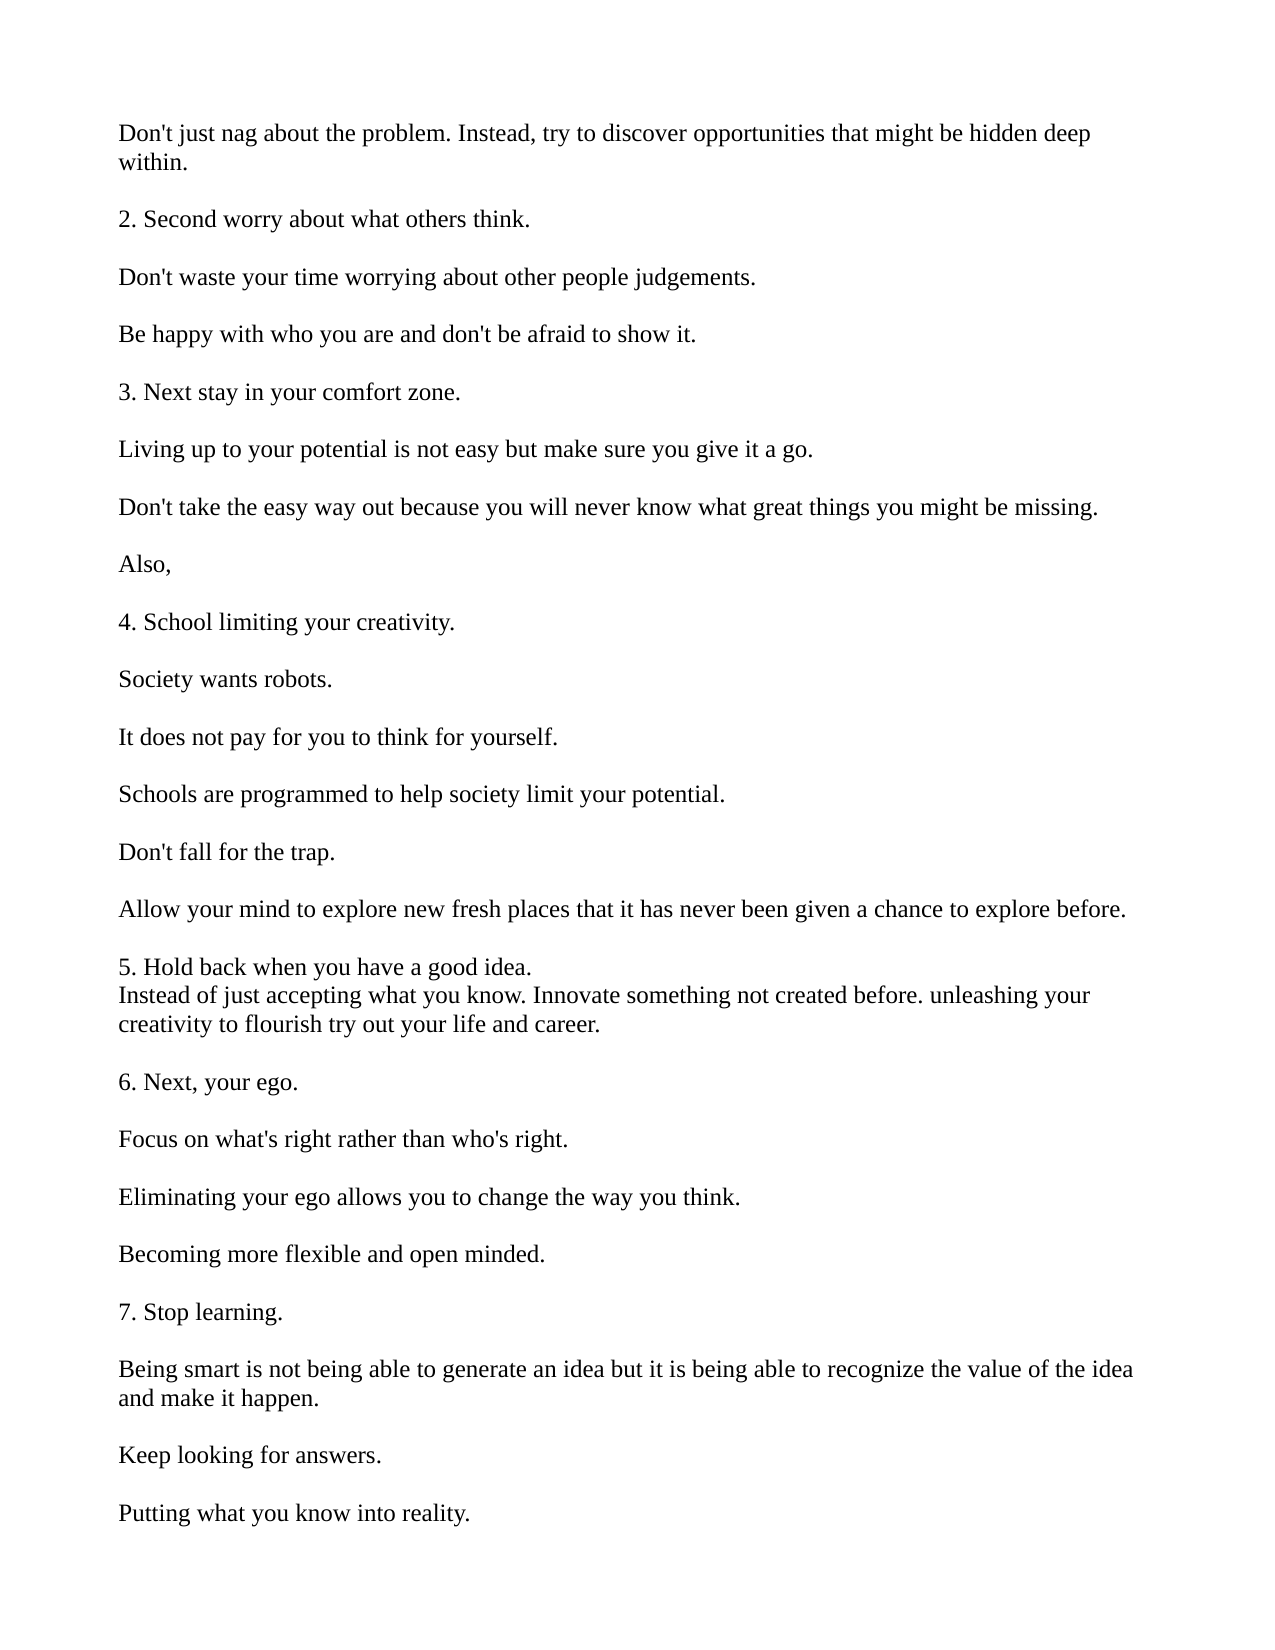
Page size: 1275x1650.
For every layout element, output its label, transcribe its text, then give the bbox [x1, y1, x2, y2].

text 3. Next stay in your comfort zone. [118, 377, 1157, 406]
text Eliminating your ego allows you to change the way you think. [118, 1182, 1157, 1211]
text It does not pay for you to think for yourself. [118, 722, 1157, 751]
text Don't take the easy way out because you will never know what great things you might be missing. [118, 492, 1157, 521]
text Allow your mind to explore new fresh places that it has never been given a chance to explore before. [118, 894, 1157, 923]
text Be happy with who you are and don't be afraid to show it. [118, 319, 1157, 348]
text 5. Hold back when you have a good idea. [118, 952, 1157, 981]
text Schools are programmed to help society limit your potential. [118, 779, 1157, 808]
text Society wants robots. [118, 664, 1157, 693]
text Becoming more flexible and open minded. [118, 1239, 1157, 1268]
text Living up to your potential is not easy but make sure you give it a go. [118, 434, 1157, 463]
text Don't just nag about the problem. Instead, try to discover opportunities that might be hidden deep within. [118, 118, 1157, 176]
text 2. Second worry about what others think. [118, 204, 1157, 233]
text Putting what you know into reality. [118, 1498, 1157, 1527]
text Don't fall for the trap. [118, 837, 1157, 866]
text Don't waste your time worrying about other people judgements. [118, 262, 1157, 291]
text Focus on what's right rather than who's right. [118, 1124, 1157, 1153]
text Being smart is not being able to generate an idea but it is being able to recognize the value of the idea and make it happen. [118, 1354, 1157, 1412]
text 4. School limiting your creativity. [118, 607, 1157, 636]
text Instead of just accepting what you know. Innovate something not created before. unleashing your creativity to flourish try out your life and career. [118, 981, 1157, 1038]
text Keep looking for answers. [118, 1441, 1157, 1469]
text 7. Stop learning. [118, 1297, 1157, 1326]
text 6. Next, your ego. [118, 1067, 1157, 1096]
text Also, [118, 549, 1157, 578]
